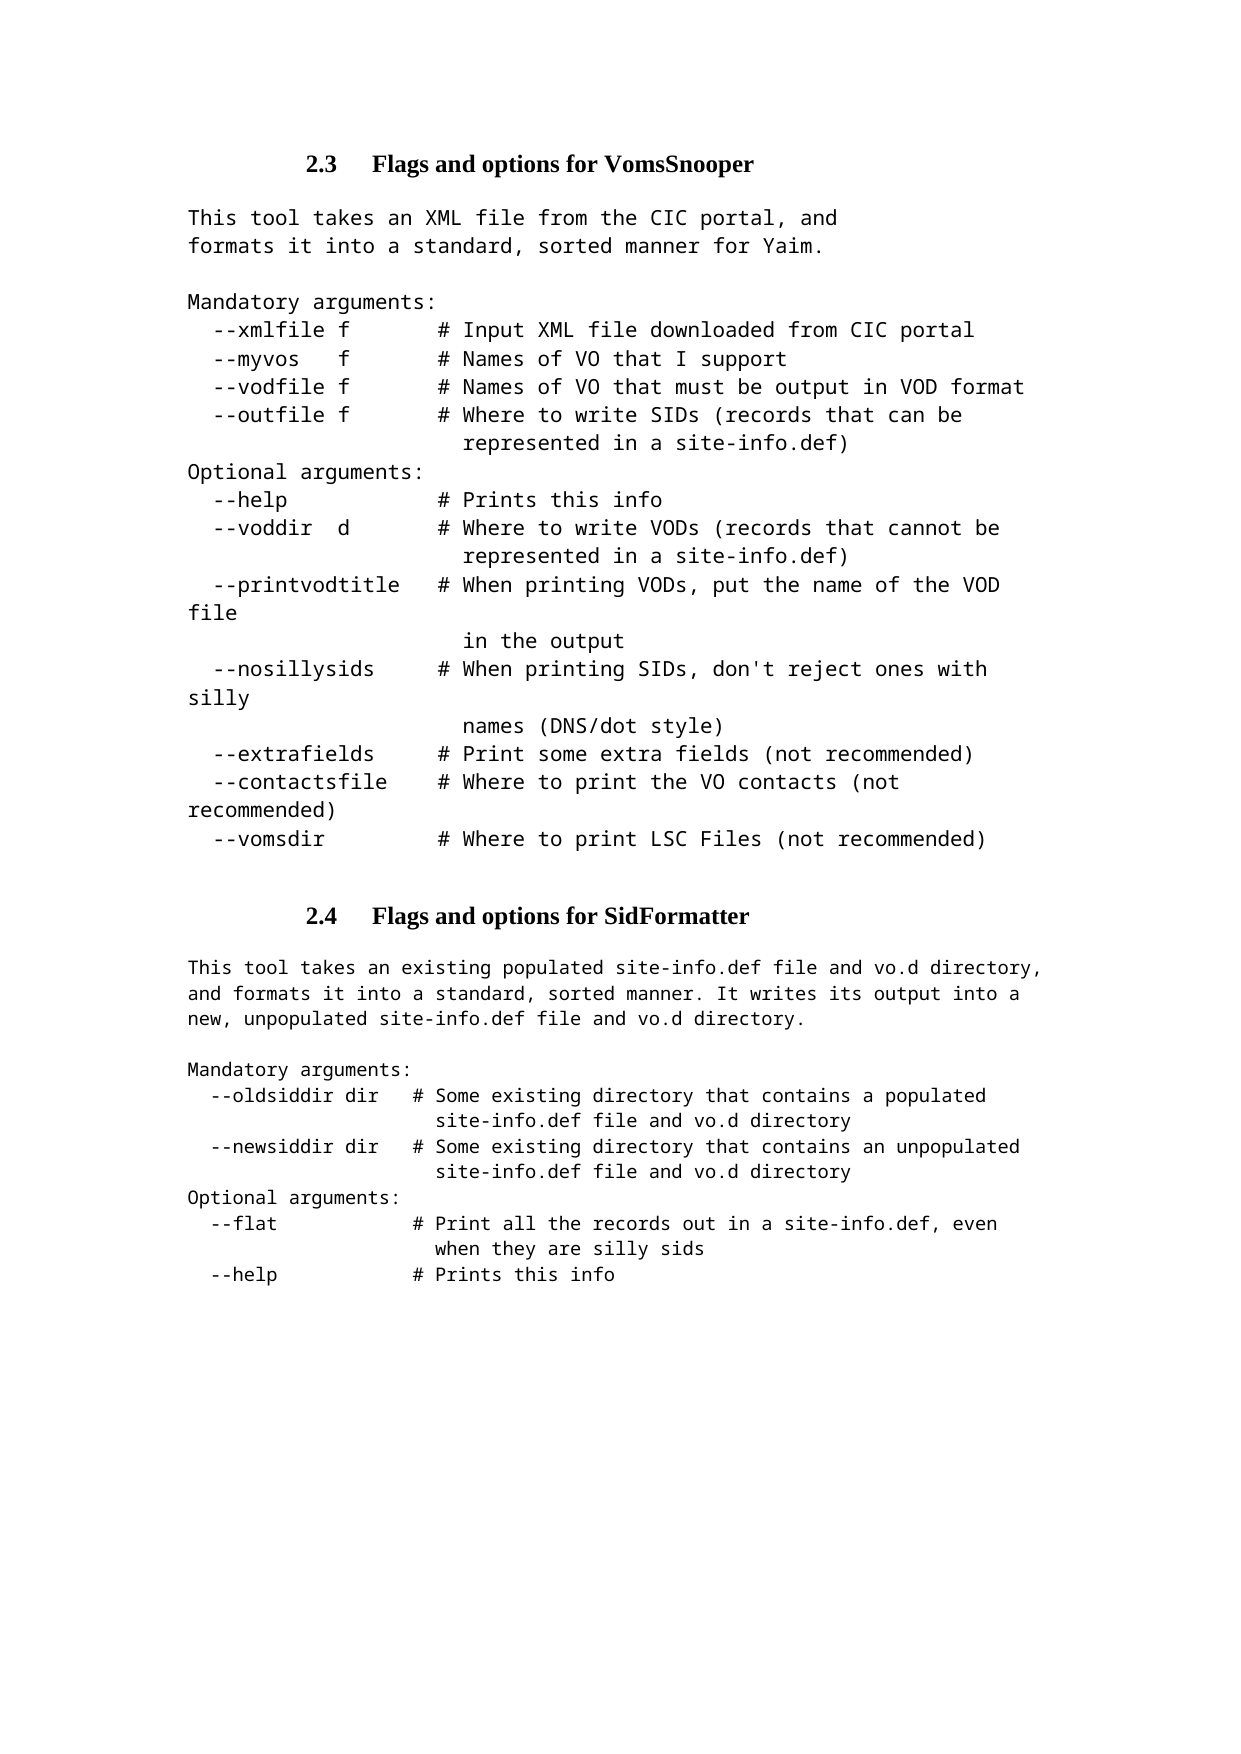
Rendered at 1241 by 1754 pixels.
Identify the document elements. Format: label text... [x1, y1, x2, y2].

text in the output [187, 626, 1053, 654]
text --extrafields # Print some extra fields (not recommended) [187, 739, 1053, 767]
text --vodfile f # Names of VO that must be output in VOD format [187, 372, 1053, 400]
text --myvos f # Names of VO that I support [187, 344, 1053, 372]
text represented in a site-info.def) [187, 541, 1053, 570]
text represented in a site-info.def) [187, 428, 1053, 457]
text --help # Prints this info [187, 485, 1053, 513]
text --contactsfile # Where to print the VO contacts (not recommended) [187, 767, 1053, 824]
text --nosillysids # When printing SIDs, don't reject ones with silly [187, 654, 1053, 711]
text --voddir d # Where to write VODs (records that cannot be [187, 513, 1053, 541]
text when they are silly sids [187, 1235, 1053, 1261]
text --printvodtitle # When printing VODs, put the name of the VOD file [187, 570, 1053, 626]
text site-info.def file and vo.d directory [187, 1159, 1053, 1184]
text --newsiddir dir # Some existing directory that contains an unpopulated [187, 1133, 1053, 1159]
text Optional arguments: [187, 457, 1053, 485]
text Mandatory arguments: [187, 1057, 1053, 1082]
text site-info.def file and vo.d directory [187, 1108, 1053, 1133]
text --help # Prints this info [187, 1261, 1053, 1286]
text formats it into a standard, sorted manner for Yaim. [187, 231, 1053, 259]
text Mandatory arguments: [187, 287, 1053, 316]
text --vomsdir # Where to print LSC Files (not recommended) [187, 824, 1053, 852]
text Optional arguments: [187, 1184, 1053, 1210]
text This tool takes an XML file from the CIC portal, and [187, 203, 1053, 231]
text --oldsiddir dir # Some existing directory that contains a populated [187, 1082, 1053, 1108]
text --xmlfile f # Input XML file downloaded from CIC portal [187, 316, 1053, 344]
text This tool takes an existing populated site-info.def file and vo.d directory, and formats it into a standard, sorted manner. It writes its output into a new, unpopulated site-info.def file and vo.d directory. [187, 955, 1053, 1031]
text names (DNS/dot style) [187, 711, 1053, 739]
subtitle Flags and options for VomsSnooper [306, 150, 934, 178]
text --outfile f # Where to write SIDs (records that can be [187, 400, 1053, 428]
subtitle Flags and options for SidFormatter [306, 902, 934, 930]
text --flat # Print all the records out in a site-info.def, even [187, 1210, 1053, 1235]
